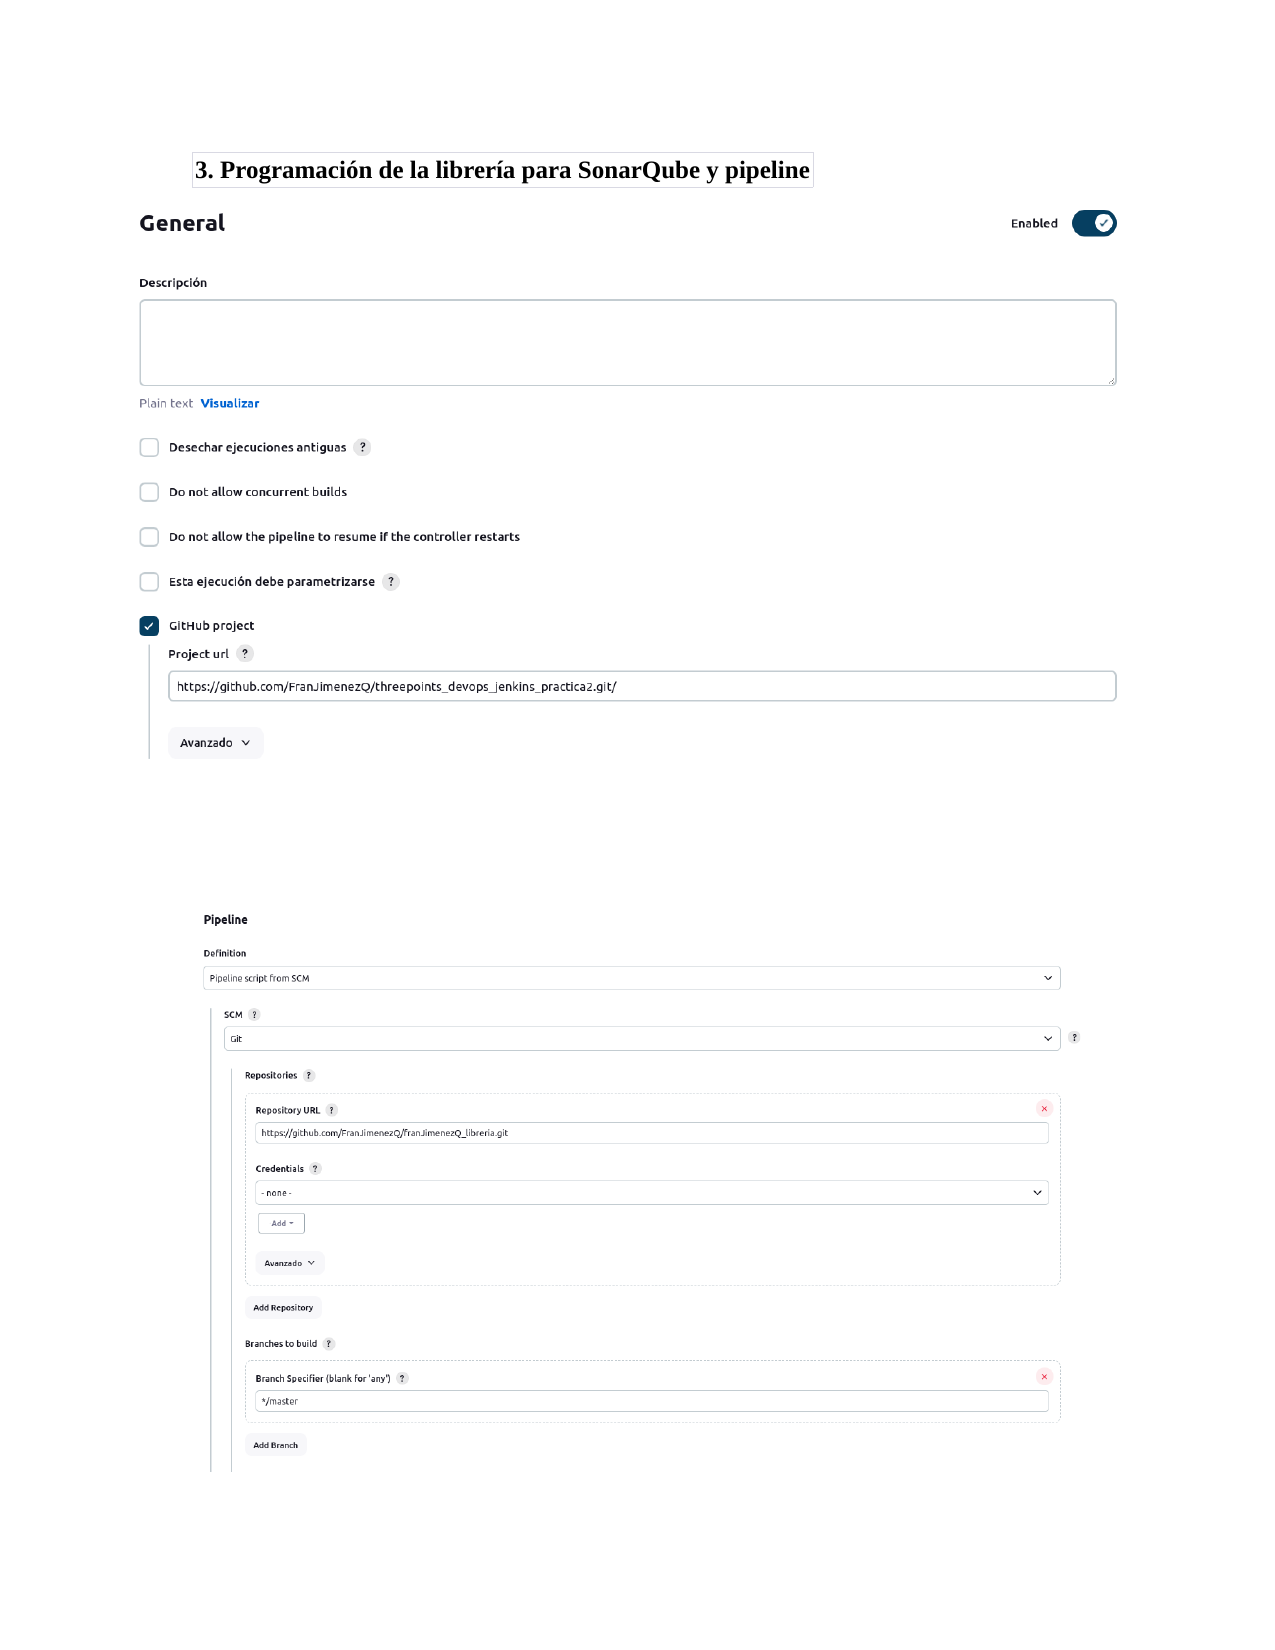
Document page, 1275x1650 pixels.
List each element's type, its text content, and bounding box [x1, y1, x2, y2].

picture [194, 908, 1081, 1472]
text 3. Programación de la librería para SonarQube y pipeline [118, 118, 1157, 187]
picture [118, 206, 1157, 776]
